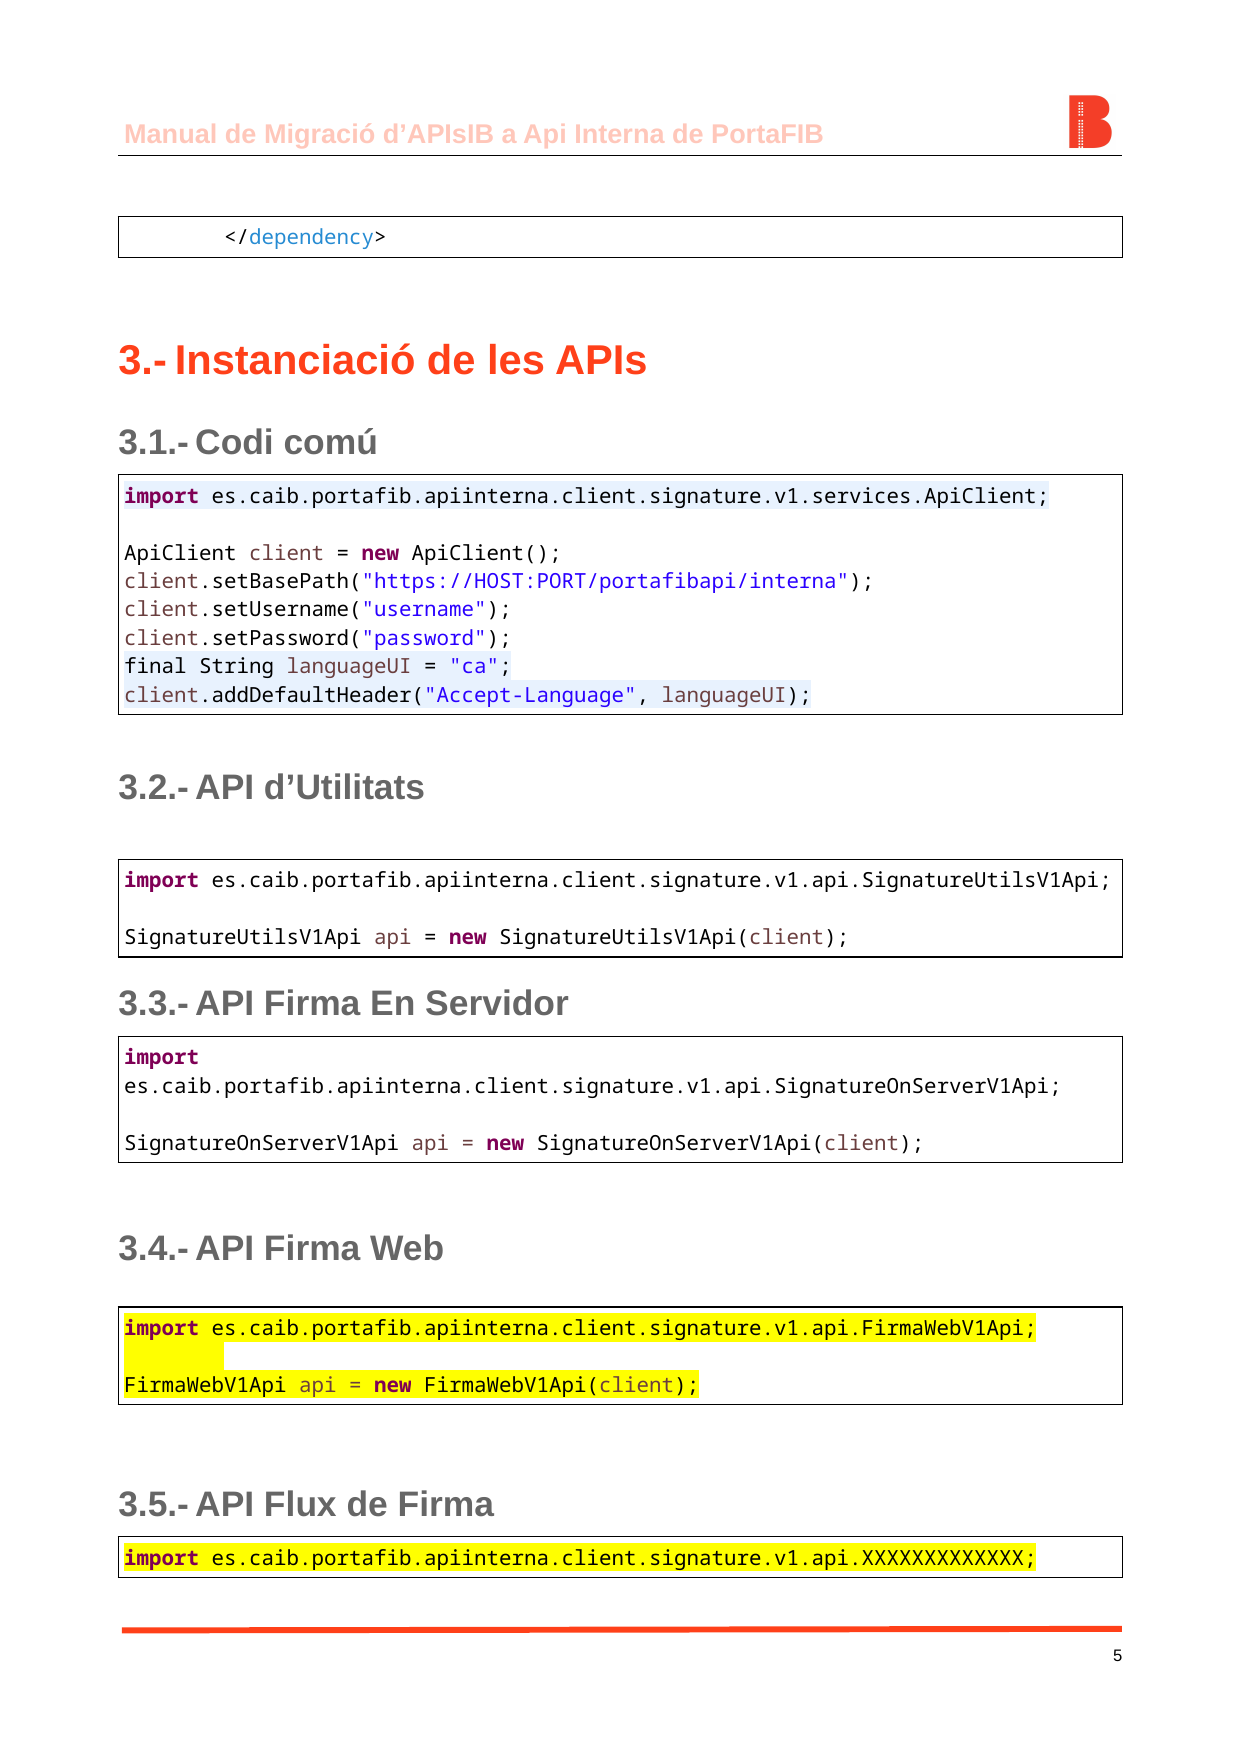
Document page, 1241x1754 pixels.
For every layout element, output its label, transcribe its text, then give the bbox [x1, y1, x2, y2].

subtitle API d’Utilitats [118, 766, 1122, 807]
table_header </dependency> [119, 217, 1122, 257]
picture [1063, 94, 1117, 150]
subtitle Instanciació de les APIs [118, 335, 1122, 383]
table_header import es.caib.portafib.apiinterna.client.signature.v1.api.FirmaWebV1Api; FirmaWebV1Api api = new FirmaWebV1Api(client); [119, 1308, 1122, 1404]
subtitle Codi comú [118, 421, 1122, 462]
table_header import es.caib.portafib.apiinterna.client.signature.v1.api.XXXXXXXXXXXXX; [119, 1537, 1122, 1577]
table_header import es.caib.portafib.apiinterna.client.signature.v1.api.SignatureUtilsV1Api; SignatureUtilsV1Api api = new SignatureUtilsV1Api(client); [119, 860, 1122, 956]
subtitle API Firma Web [118, 1227, 1122, 1267]
table_header import es.caib.portafib.apiinterna.client.signature.v1.api.SignatureOnServerV1Api; SignatureOnServerV1Api api = new SignatureOnServerV1Api(client); [119, 1037, 1122, 1162]
subtitle API Firma En Servidor [118, 982, 1122, 1023]
table_header import es.caib.portafib.apiinterna.client.signature.v1.services.ApiClient; ApiClient client = new ApiClient(); client.setBasePath("https://HOST:PORT/portafibapi/interna"); client.setUsername("username"); client.setPassword("password"); final String languageUI = "ca"; client.addDefaultHeader("Accept-Language", languageUI); [119, 475, 1122, 714]
subtitle API Flux de Firma [118, 1483, 1122, 1524]
